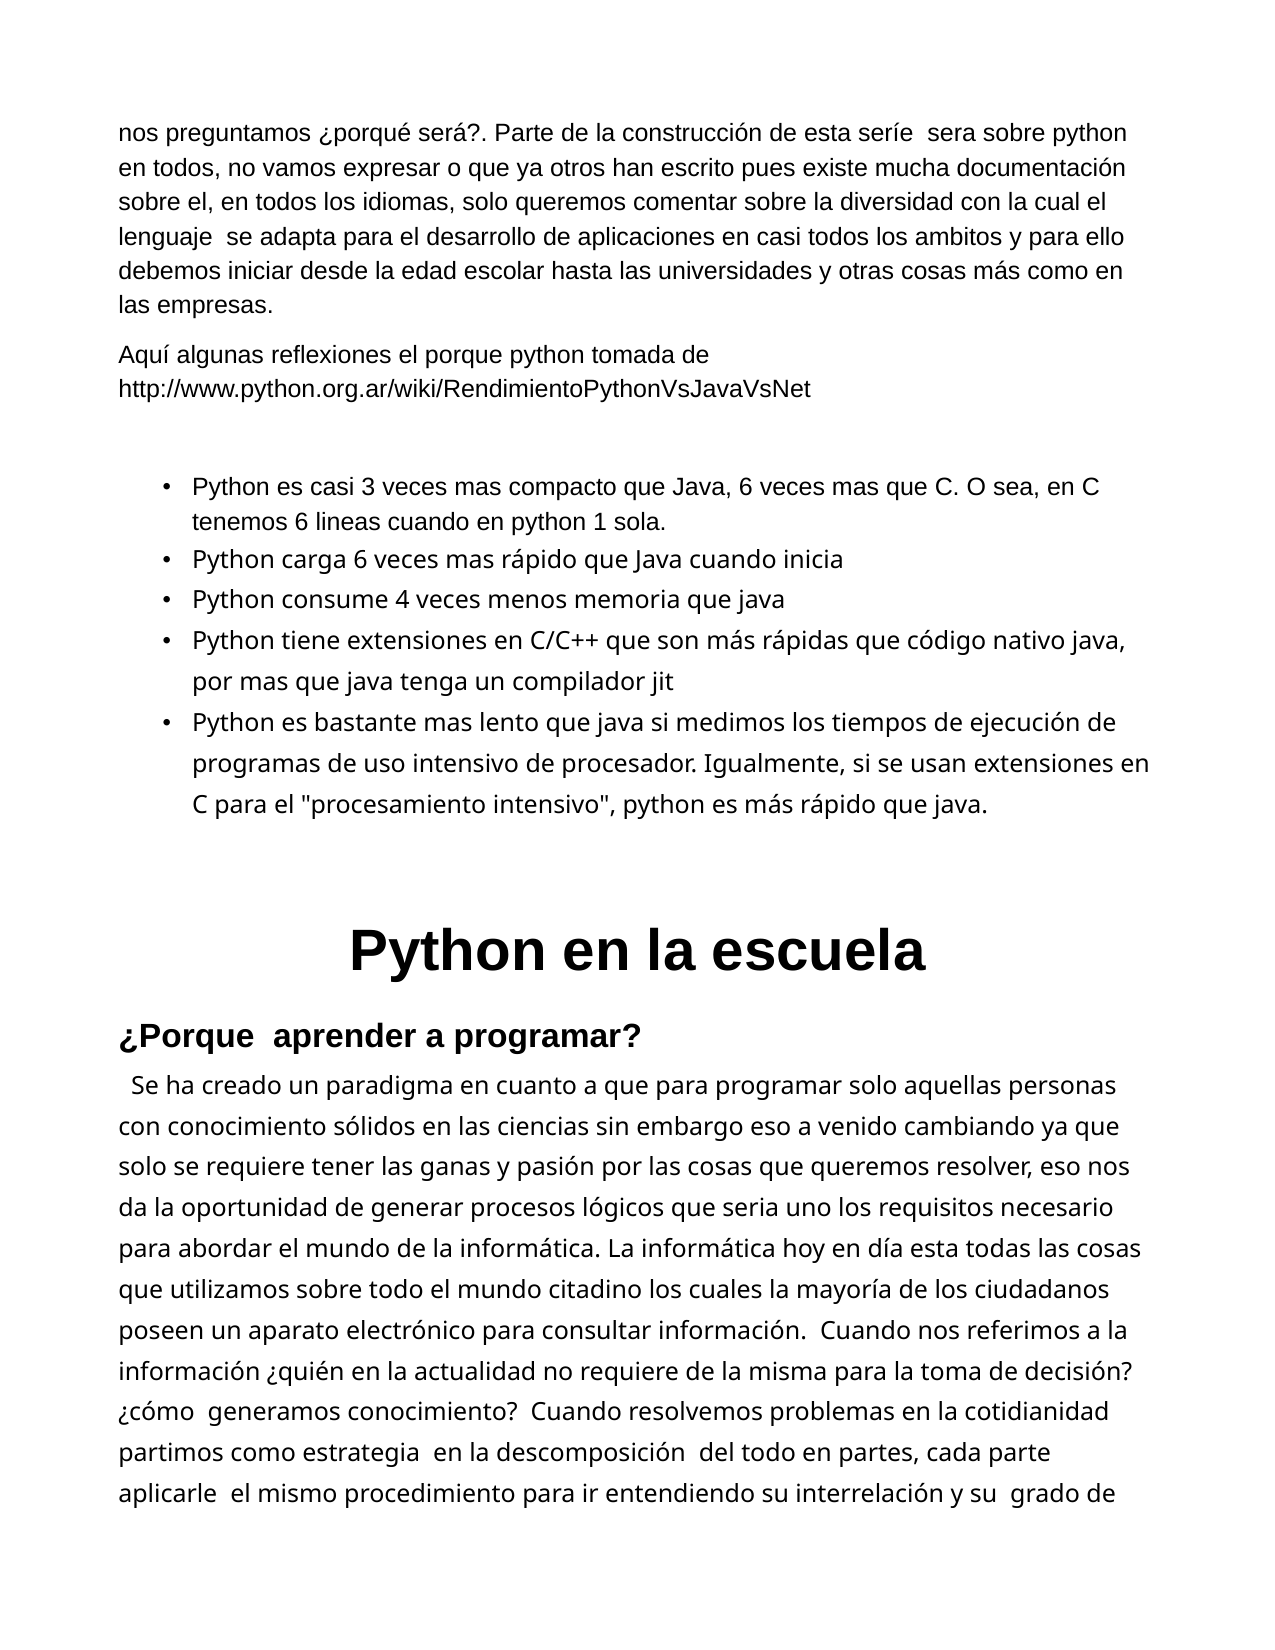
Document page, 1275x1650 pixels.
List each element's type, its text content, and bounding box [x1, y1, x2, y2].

list Python consume 4 veces menos memoria que java [162, 582, 1157, 616]
text Se ha creado un paradigma en cuanto a que para programar solo aquellas personas con conocimiento sólidos en las ciencias sin embargo eso a venido cambiando ya que solo se requiere tener las ganas y pasión por las cosas que queremos resolver, eso nos da la oportunidad de generar procesos lógicos que seria uno los requisitos necesario para abordar el mundo de la informática. La informática hoy en día esta todas las cosas que utilizamos sobre todo el mundo citadino los cuales la mayoría de los ciudadanos poseen un aparato electrónico para consultar información. Cuando nos referimos a la información ¿quién en la actualidad no requiere de la misma para la toma de decisión? ¿cómo generamos conocimiento? Cuando resolvemos problemas en la cotidianidad partimos como estrategia en la descomposición del todo en partes, cada parte aplicarle el mismo procedimiento para ir entendiendo su interrelación y su grado de [118, 1067, 1157, 1510]
title Python en la escuela [118, 916, 1157, 983]
subtitle ¿Porque aprender a programar? [118, 1016, 1157, 1055]
text Aquí algunas reflexiones el porque python tomada de http://www.python.org.ar/wiki/RendimientoPythonVsJavaVsNet [118, 339, 1157, 403]
list Python tiene extensiones en C/C++ que son más rápidas que código nativo java, por mas que java tenga un compilador jit [162, 623, 1157, 698]
list Python es bastante mas lento que java si medimos los tiempos de ejecución de programas de uso intensivo de procesador. Igualmente, si se usan extensiones en C para el "procesamiento intensivo", python es más rápido que java. [162, 704, 1157, 820]
list Python es casi 3 veces mas compacto que Java, 6 veces mas que C. O sea, en C tenemos 6 lineas cuando en python 1 sola. [162, 472, 1157, 536]
list Python carga 6 veces mas rápido que Java cuando inicia [162, 541, 1157, 575]
text nos preguntamos ¿porqué será?. Parte de la construcción de esta seríe sera sobre python en todos, no vamos expresar o que ya otros han escrito pues existe mucha documentación sobre el, en todos los idiomas, solo queremos comentar sobre la diversidad con la cual el lenguaje se adapta para el desarrollo de aplicaciones en casi todos los ambitos y para ello debemos iniciar desde la edad escolar hasta las universidades y otras cosas más como en las empresas. [118, 118, 1157, 319]
